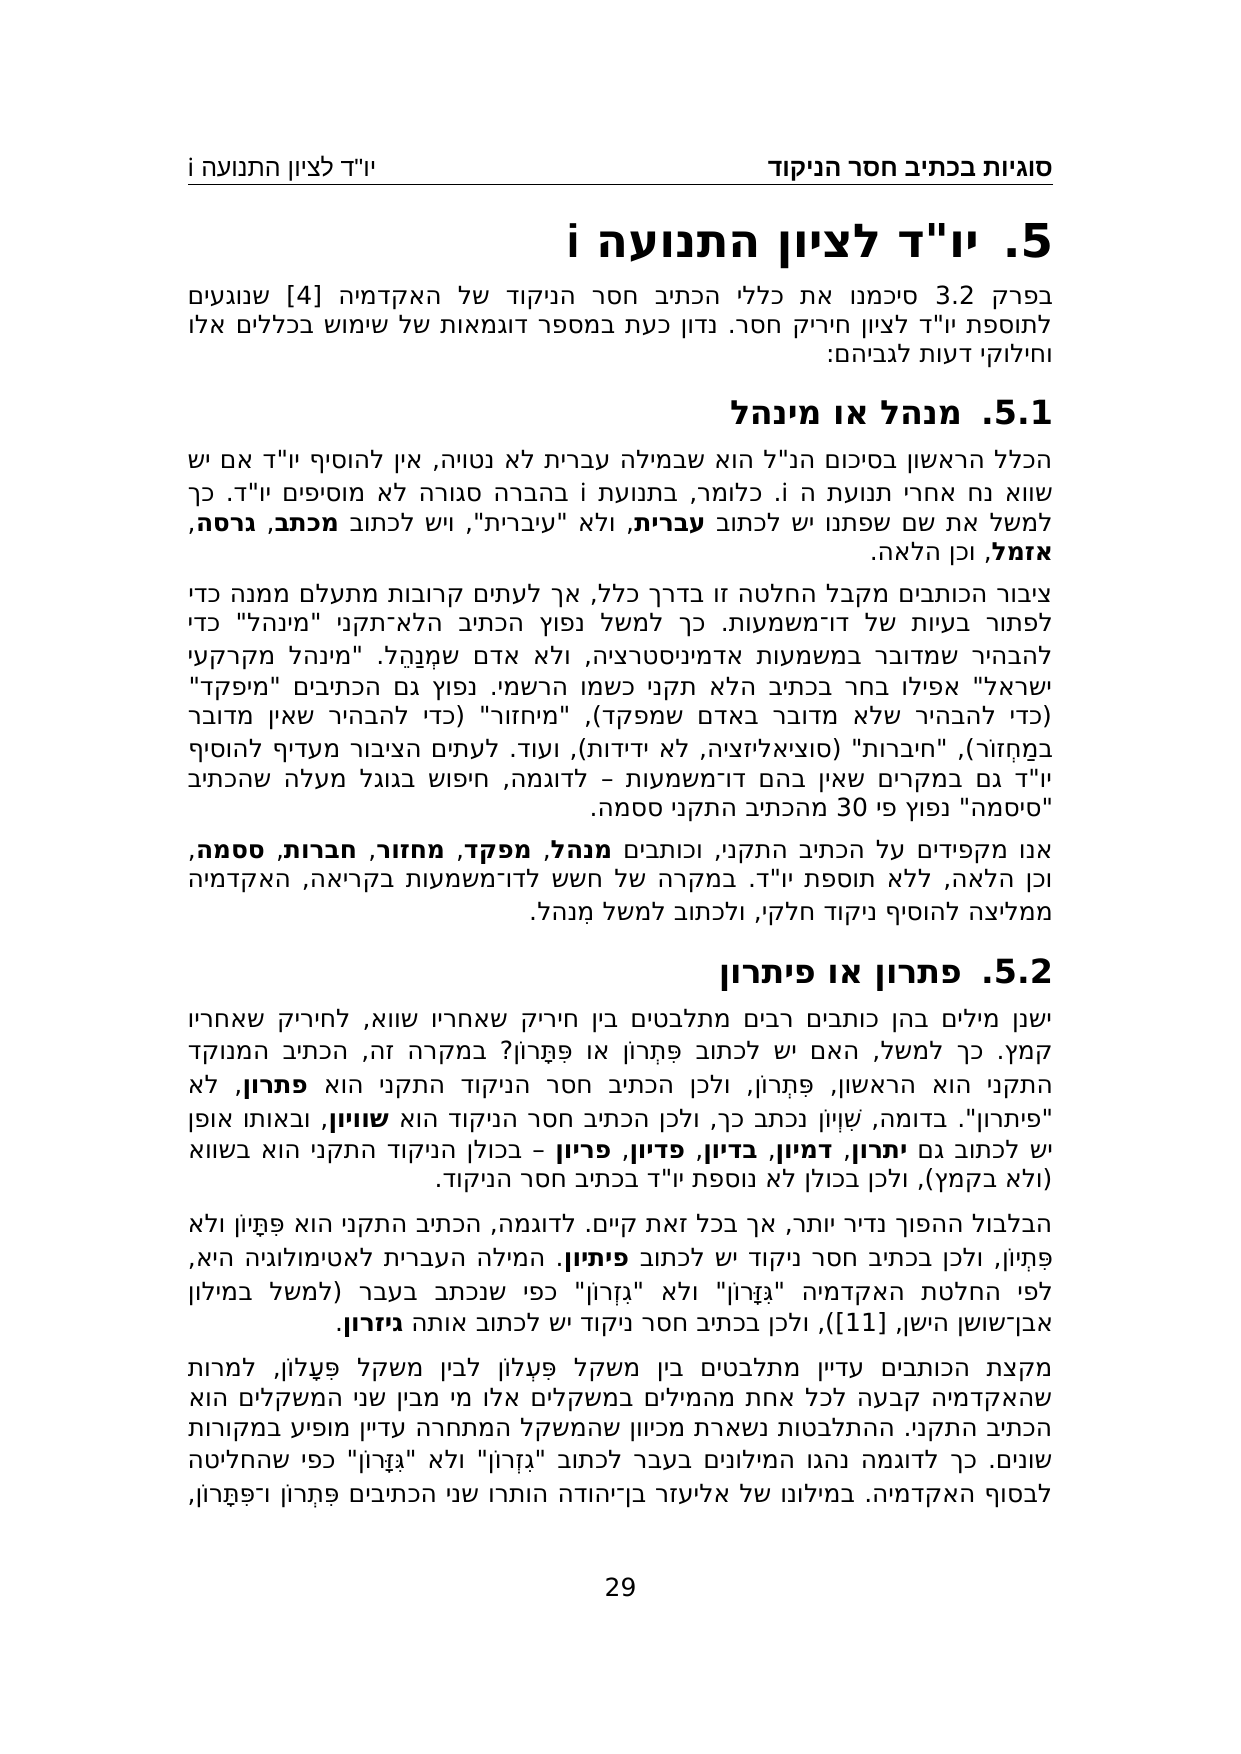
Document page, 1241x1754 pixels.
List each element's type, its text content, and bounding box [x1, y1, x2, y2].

subtitle מנהל או מינהל [187, 394, 1053, 432]
text מקצת הכותבים עדיין מתלבטים בין משקל פִּעְלוֹן לבין משקל פִּעָלוֹן, למרות שהאקדמיה קבעה לכל אחת מהמילים במשקלים אלו מי מבין שני המשקלים הוא הכתיב התקני. ההתלבטות נשארת מכיוון שהמשקל המתחרה עדיין מופיע במקורות שונים. כך לדוגמה נהגו המילונים בעבר לכתוב "גִזְרוֹן" ולא "גִּזָּרוֹן" כפי שהחליטה לבסוף האקדמיה. במילונו של אליעזר בן־יהודה הותרו שני הכתיבים פִּתְרוֹן ו־פִּתָּרוֹן, כנראה מכיוון שבתנ"ך מופיעה רק צורת הנסמך (פִּתְרוֹן־), שעשויה להתאים לשתי צורות נפרד שונות אלו. בתנ"ך נהוג הכתיב כִּשְׁרוֹן ולא כִּשָּׁרוֹן כנהוג היום, והכתיב חֶסְרוֹן ולא חִסָּרוֹן כנהוג היום. ב"החלטות האקדמיה בדקדוק" [13], סעיף 2.1.5, מופיעה ההחלטה הבאה: [187, 1349, 1053, 1510]
subtitle פתרון או פיתרון [187, 953, 1053, 991]
text ישנן מילים בהן כותבים רבים מתלבטים בין חיריק שאחריו שווא, לחיריק שאחריו קמץ. כך למשל, האם יש לכתוב פִּתְרוֹן או פִּתָּרוֹן? במקרה זה, הכתיב המנוקד התקני הוא הראשון, פִּתְרוֹן, ולכן הכתיב חסר הניקוד התקני הוא פתרון, לא "פיתרון". בדומה, שִׁוְיוֹן נכתב כך, ולכן הכתיב חסר הניקוד הוא שוויון, ובאותו אופן יש לכתוב גם יתרון, דמיון, בדיון, פדיון, פריון – בכולן הניקוד התקני הוא בשווא (ולא בקמץ), ולכן בכולן לא נוספת יו"ד בכתיב חסר הניקוד. [187, 1004, 1053, 1193]
text בפרק 3.2 סיכמנו את כללי הכתיב חסר הניקוד של האקדמיה [4] שנוגעים לתוספת יו"ד לציון חיריק חסר. נדון כעת במספר דוגמאות של שימוש בכללים אלו וחילוקי דעות לגביהם: [187, 281, 1053, 369]
subtitle יו"ד לציון התנועה i [187, 214, 1053, 268]
text אנו מקפידים על הכתיב התקני, וכותבים מנהל, מפקד, מחזור, חברות, ססמה, וכן הלאה, ללא תוספת יו"ד. במקרה של חשש לדו־משמעות בקריאה, האקדמיה ממליצה להוסיף ניקוד חלקי, ולכתוב למשל מִנהל. [187, 835, 1053, 928]
text הבלבול ההפוך נדיר יותר, אך בכל זאת קיים. לדוגמה, הכתיב התקני הוא פִּתָּיוֹן ולא פִּתְיוֹן, ולכן בכתיב חסר ניקוד יש לכתוב פיתיון. המילה העברית לאטימולוגיה היא, לפי החלטת האקדמיה "גִּזָּרוֹן" ולא "גִזְרוֹן" כפי שנכתב בעבר (למשל במילון אבן־שושן הישן, [11]), ולכן בכתיב חסר ניקוד יש לכתוב אותה גיזרון. [187, 1206, 1053, 1337]
text ציבור הכותבים מקבל החלטה זו בדרך כלל, אך לעתים קרובות מתעלם ממנה כדי לפתור בעיות של דו־משמעות. כך למשל נפוץ הכתיב הלא־תקני "מינהל" כדי להבהיר שמדובר במשמעות אדמיניסטרציה, ולא אדם שמְנַהֵל. "מינהל מקרקעי ישראל" אפילו בחר בכתיב הלא תקני כשמו הרשמי. נפוץ גם הכתיבים "מיפקד" (כדי להבהיר שלא מדובר באדם שמפקד), "מיחזור" (כדי להבהיר שאין מדובר במַחְזוֹר), "חיברות" (סוציאליזציה, לא ידידות), ועוד. לעתים הציבור מעדיף להוסיף יו"ד גם במקרים שאין בהם דו־משמעות – לדוגמה, חיפוש בגוגל מעלה שהכתיב "סיסמה" נפוץ פי 30 מהכתיב התקני ססמה. [187, 579, 1053, 823]
text הכלל הראשון בסיכום הנ"ל הוא שבמילה עברית לא נטויה, אין להוסיף יו"ד אם יש שווא נח אחרי תנועת ה i. כלומר, בתנועת i בהברה סגורה לא מוסיפים יו"ד. כך למשל את שם שפתנו יש לכתוב עברית, ולא "עיברית", ויש לכתוב מכתב, גרסה, אזמל, וכן הלאה. [187, 445, 1053, 567]
